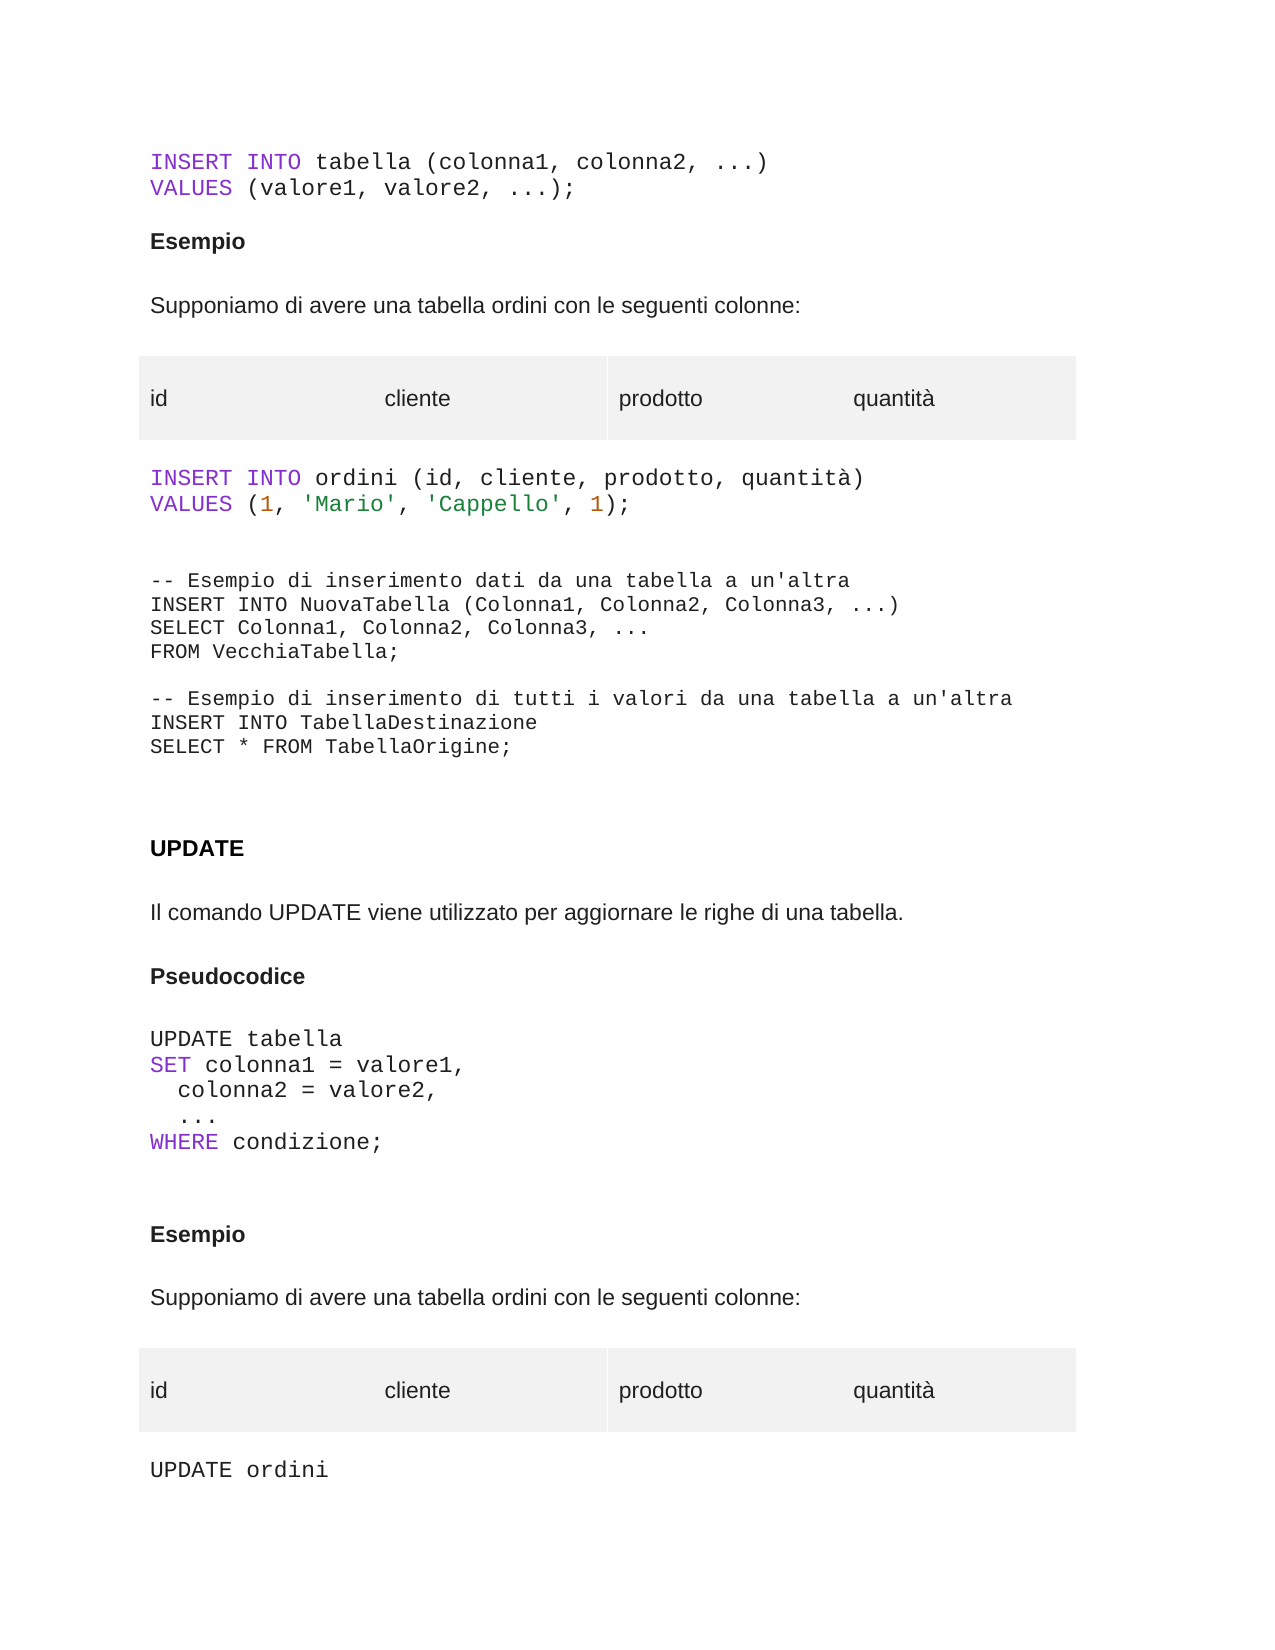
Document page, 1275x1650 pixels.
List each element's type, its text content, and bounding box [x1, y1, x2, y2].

text UPDATE ordini [150, 1459, 1087, 1484]
text Esempio [150, 1221, 1087, 1247]
table_header quantità [842, 1348, 1076, 1432]
text UPDATE tabella SET colonna1 = valore1, colonna2 = valore2, ... WHERE condizione; [150, 1027, 1087, 1183]
text INSERT INTO TabellaDestinazione [150, 712, 1087, 736]
text INSERT INTO tabella (colonna1, colonna2, ...) VALUES (valore1, valore2, ...); [150, 150, 1087, 228]
text SELECT Colonna1, Colonna2, Colonna3, ... [150, 617, 1087, 641]
text Pseudocodice [150, 963, 1087, 989]
table_header id [139, 1348, 373, 1432]
table_header prodotto [608, 356, 842, 440]
text Esempio [150, 228, 1087, 254]
text FROM VecchiaTabella; [150, 641, 1087, 665]
text Supponiamo di avere una tabella ordini con le seguenti colonne: [150, 1284, 1087, 1311]
text -- Esempio di inserimento dati da una tabella a un'altra [150, 544, 1087, 594]
table_header prodotto [608, 1348, 842, 1432]
table_header quantità [842, 356, 1076, 440]
table_header id [139, 356, 373, 440]
text INSERT INTO NuovaTabella (Colonna1, Colonna2, Colonna3, ...) [150, 594, 1087, 617]
table_header cliente [373, 356, 607, 440]
text -- Esempio di inserimento di tutti i valori da una tabella a un'altra [150, 688, 1087, 712]
text Il comando UPDATE viene utilizzato per aggiornare le righe di una tabella. [150, 899, 1087, 926]
table_header cliente [373, 1348, 607, 1432]
text Supponiamo di avere una tabella ordini con le seguenti colonne: [150, 292, 1087, 318]
subtitle UPDATE [150, 835, 1087, 862]
text SELECT * FROM TabellaOrigine; [150, 736, 1087, 759]
text INSERT INTO ordini (id, cliente, prodotto, quantità) VALUES (1, 'Mario', 'Cappello', 1); [150, 466, 1087, 518]
